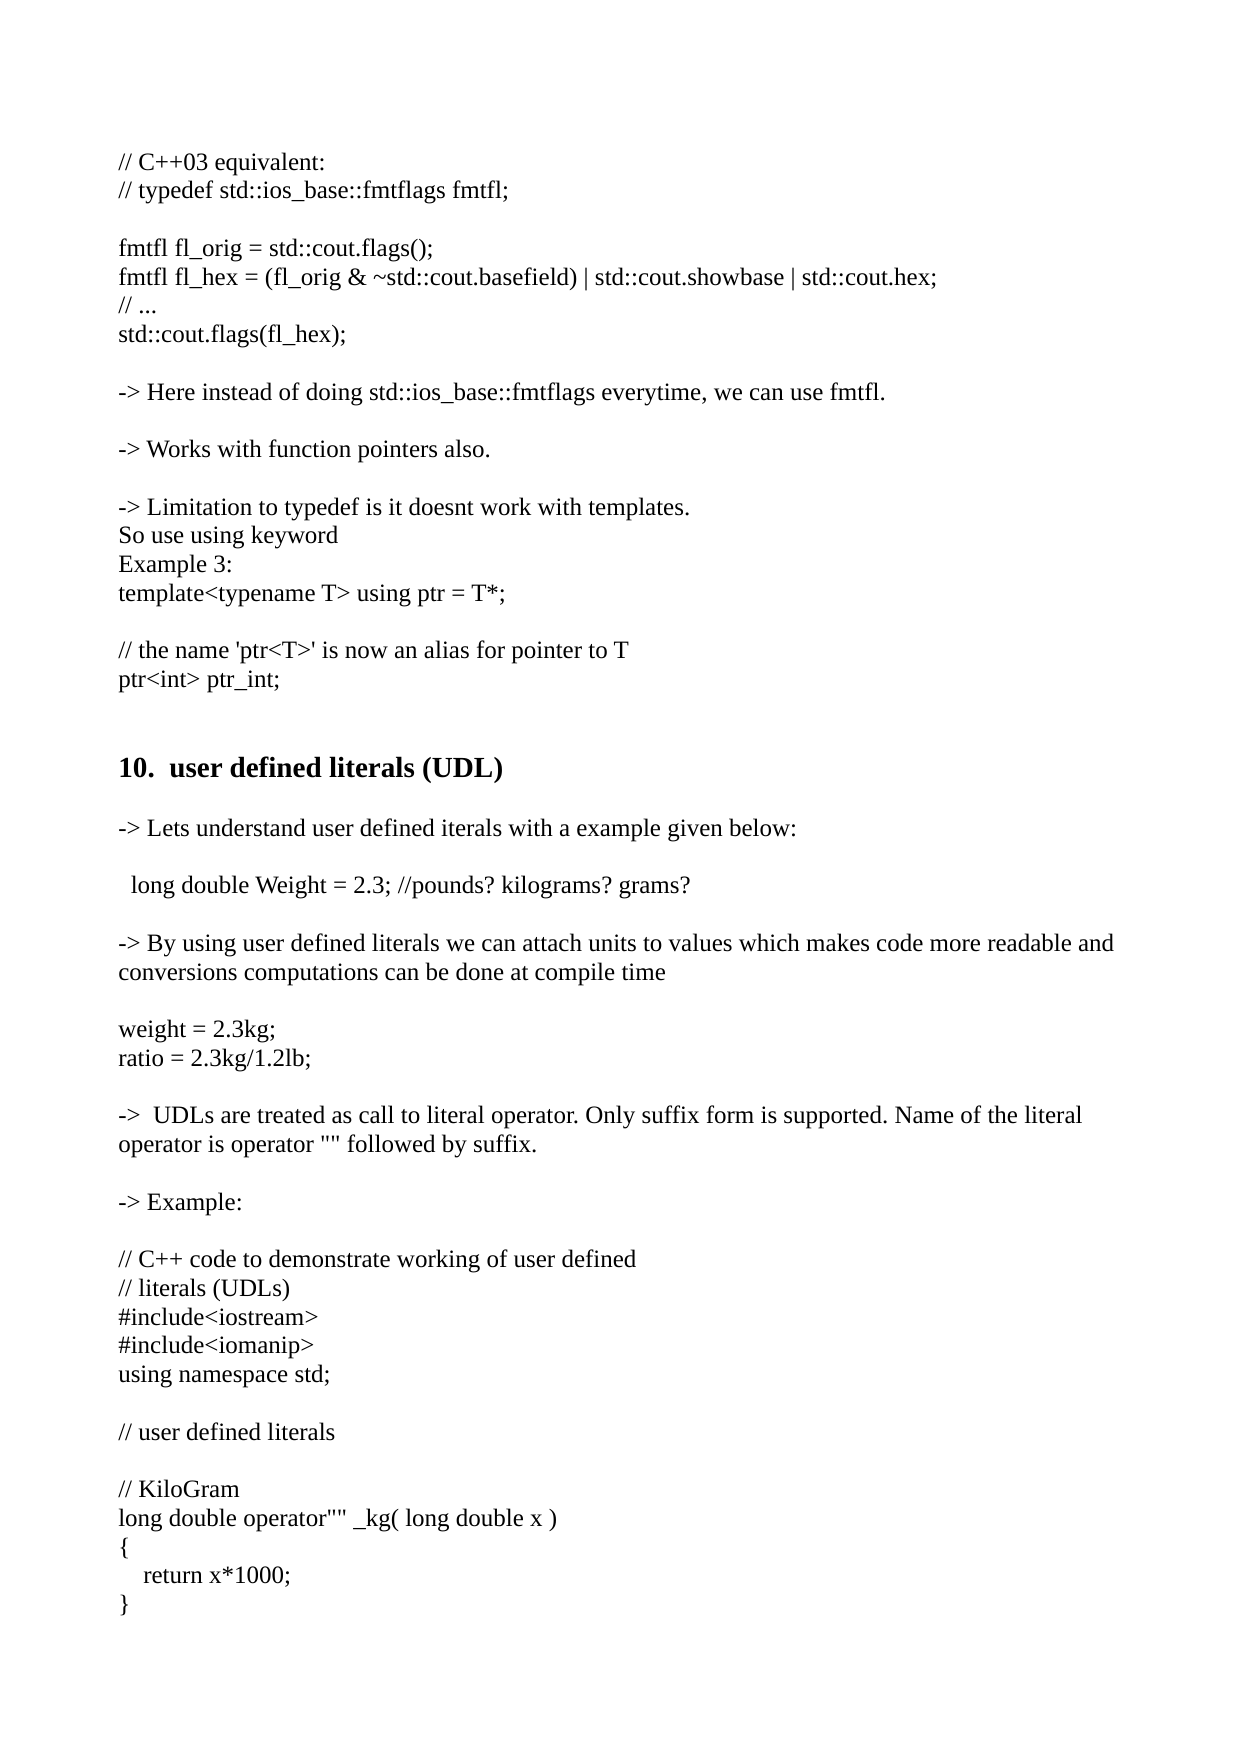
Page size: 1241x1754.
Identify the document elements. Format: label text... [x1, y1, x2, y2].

text // typedef std::ios_base::fmtflags fmtfl; [118, 176, 1122, 204]
text // KiloGram [118, 1474, 1122, 1503]
text weight = 2.3kg; [118, 1014, 1122, 1043]
text return x*1000; [118, 1560, 1122, 1589]
text std::cout.flags(fl_hex); [118, 319, 1122, 348]
text } [118, 1589, 1122, 1618]
text template<typename T> using ptr = T*; [118, 578, 1122, 607]
text ptr<int> ptr_int; [118, 664, 1122, 693]
text { [118, 1532, 1122, 1560]
text -> Example: [118, 1187, 1122, 1215]
text -> UDLs are treated as call to literal operator. Only suffix form is supported. Name of the literal operator is operator "" followed by suffix. [118, 1100, 1122, 1158]
text long double Weight = 2.3; //pounds? kilograms? grams? [118, 870, 1122, 899]
text -> Lets understand user defined iterals with a example given below: [118, 813, 1122, 842]
text // the name 'ptr<T>' is now an alias for pointer to T [118, 636, 1122, 664]
text long double operator"" _kg( long double x ) [118, 1503, 1122, 1532]
text #include<iostream> [118, 1302, 1122, 1330]
text So use using keyword [118, 521, 1122, 549]
text -> Here instead of doing std::ios_base::fmtflags everytime, we can use fmtfl. [118, 377, 1122, 406]
text #include<iomanip> [118, 1330, 1122, 1359]
text // user defined literals [118, 1417, 1122, 1445]
text ratio = 2.3kg/1.2lb; [118, 1043, 1122, 1072]
text -> Limitation to typedef is it doesnt work with templates. [118, 492, 1122, 521]
text 10. user defined literals (UDL) [118, 751, 1122, 784]
text // C++03 equivalent: [118, 147, 1122, 176]
text // C++ code to demonstrate working of user defined [118, 1244, 1122, 1273]
text -> Works with function pointers also. [118, 434, 1122, 463]
text -> By using user defined literals we can attach units to values which makes code more readable and conversions computations can be done at compile time [118, 928, 1122, 985]
text // ... [118, 291, 1122, 319]
text fmtfl fl_hex = (fl_orig & ~std::cout.basefield) | std::cout.showbase | std::cout.hex; [118, 262, 1122, 291]
text // literals (UDLs) [118, 1273, 1122, 1302]
text Example 3: [118, 549, 1122, 578]
text using namespace std; [118, 1359, 1122, 1388]
text fmtfl fl_orig = std::cout.flags(); [118, 233, 1122, 262]
